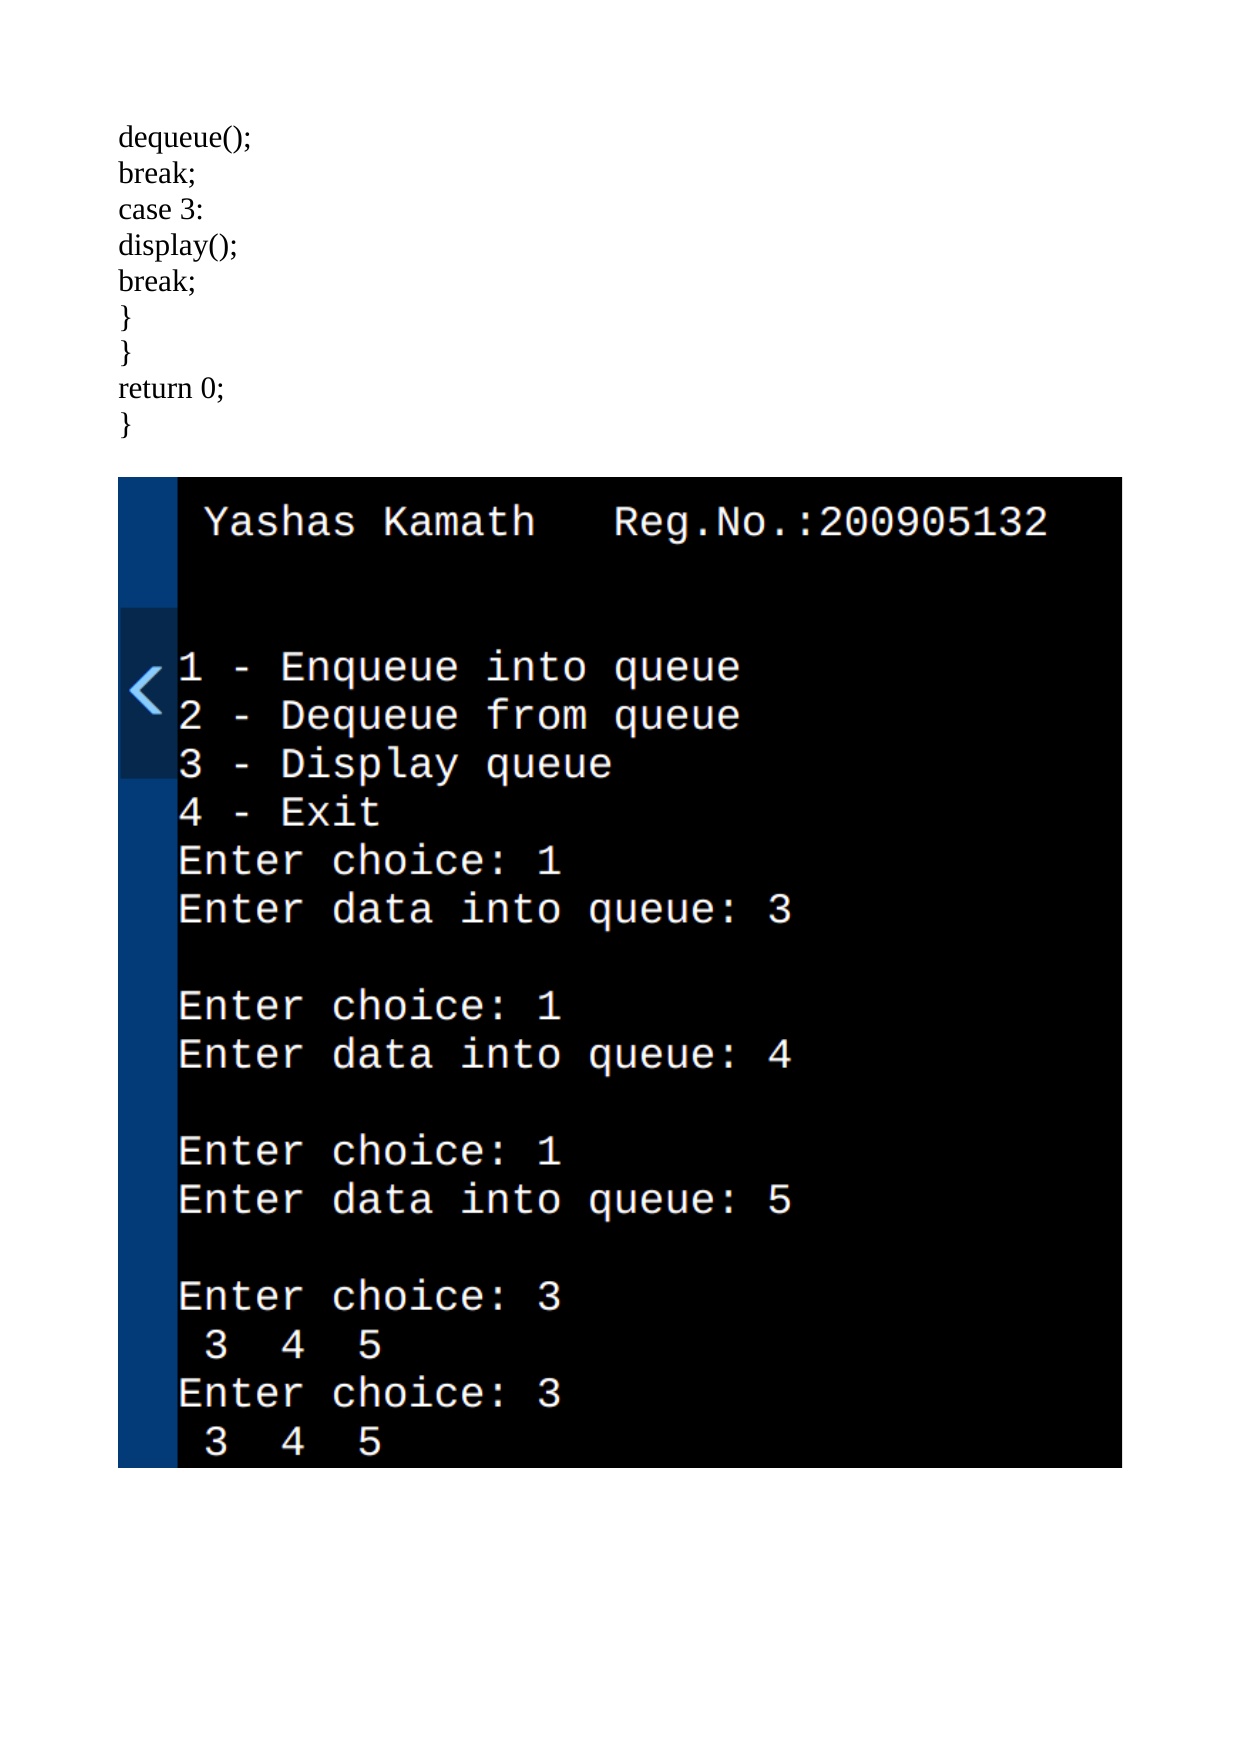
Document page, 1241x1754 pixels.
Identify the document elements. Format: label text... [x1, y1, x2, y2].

text } [118, 406, 1122, 442]
text break; [118, 262, 1122, 298]
text return 0; [118, 370, 1122, 406]
picture [118, 477, 1123, 1468]
text } [118, 298, 1122, 334]
text dequeue(); [118, 118, 1122, 154]
text display(); [118, 226, 1122, 262]
text break; [118, 154, 1122, 190]
text } [118, 334, 1122, 370]
text case 3: [118, 190, 1122, 226]
